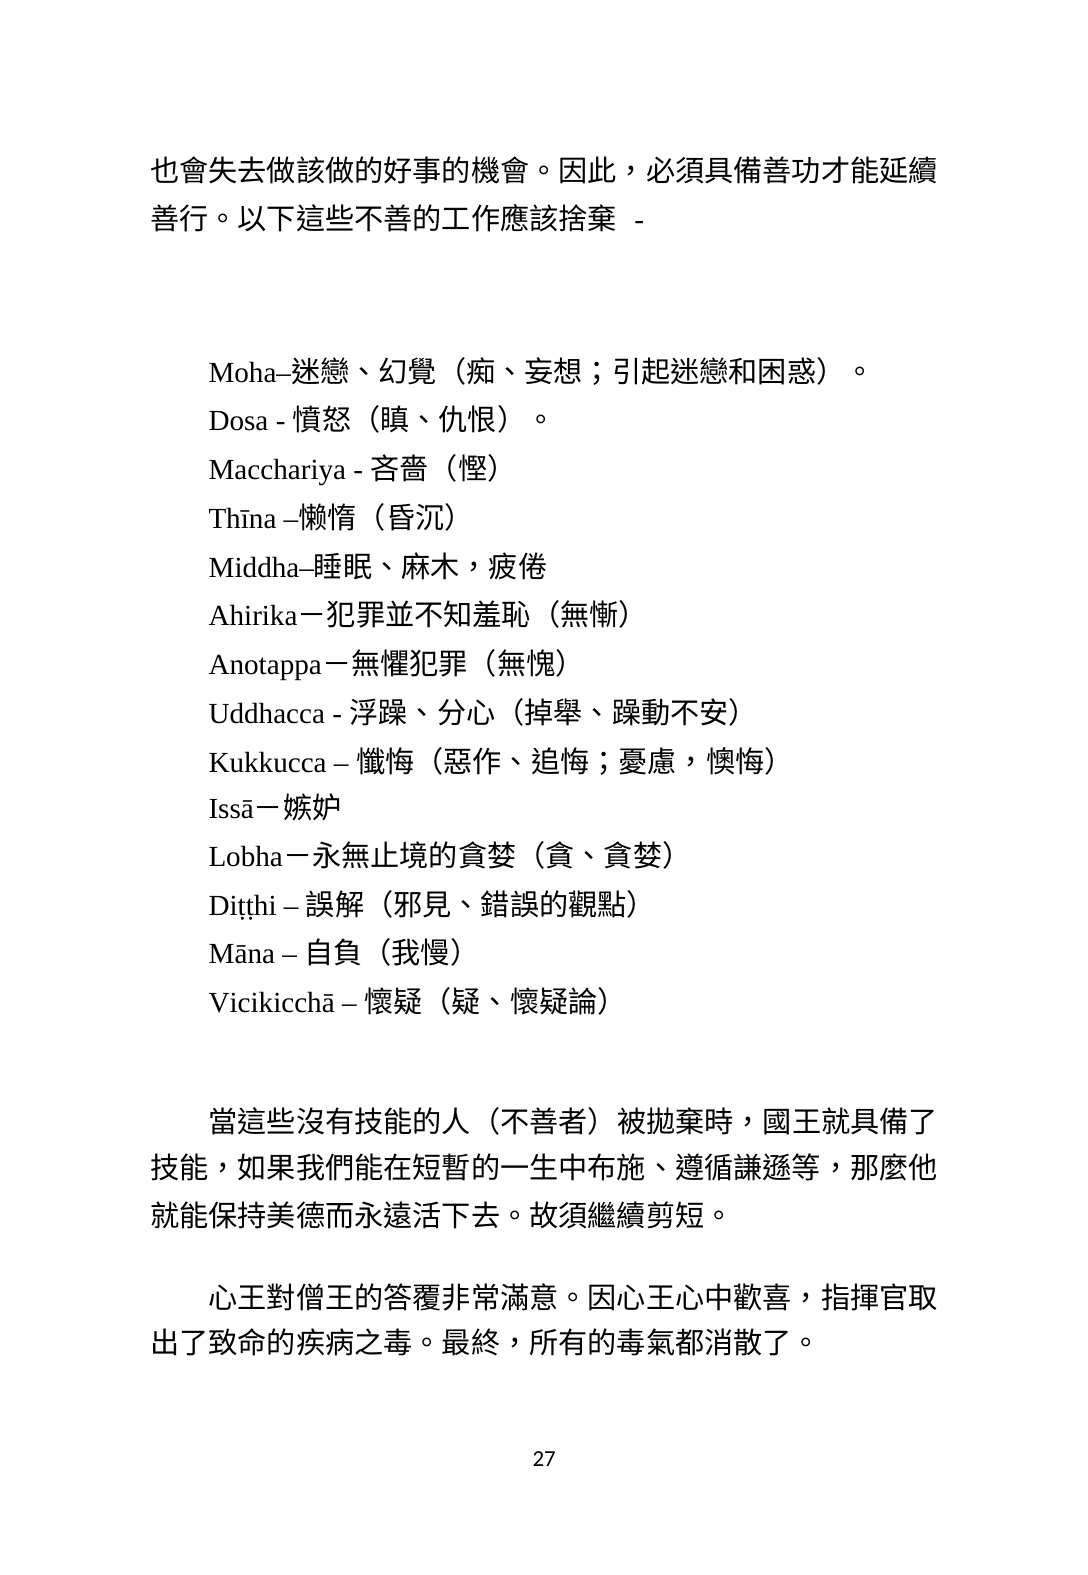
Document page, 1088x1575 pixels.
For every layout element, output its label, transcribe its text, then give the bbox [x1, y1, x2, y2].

text 也會失去做該做的好事的機會。因此，必須具備善功才能延續善行。以下這些不善的工作應該捨棄 - [150, 150, 938, 238]
text Issā－嫉妒 [150, 787, 938, 827]
text Diṭṭhi – 誤解（邪見、錯誤的觀點） [150, 881, 938, 924]
text Vicikicchā – 懷疑（疑、懷疑論） [150, 979, 938, 1021]
text Lobha－永無止境的貪婪（貪、貪婪） [150, 833, 938, 875]
text Māna – 自負（我慢） [150, 930, 938, 972]
text Ahirika－犯罪並不知羞恥（無慚） [150, 592, 938, 634]
text Thīna –懒惰（昏沉） [150, 494, 938, 537]
text Macchariya - 吝嗇（慳） [150, 446, 938, 488]
text Middha–睡眠、麻木，疲倦 [150, 543, 938, 586]
text Moha–迷戀、幻覺（痴、妄想；引起迷戀和困惑）。 [150, 348, 938, 391]
text 當這些沒有技能的人（不善者）被拋棄時，國王就具備了技能，如果我們能在短暫的一生中布施、遵循謙遜等，那麼他就能保持美德而永遠活下去。故須繼續剪短。 [150, 1099, 938, 1235]
text Kukkucca – 懺悔（惡作、追悔；憂慮，懊悔） [150, 738, 938, 781]
text Dosa - 憤怒（瞋、仇恨）。 [150, 397, 938, 439]
text 心王對僧王的答覆非常滿意。因心王心中歡喜，指揮官取出了致命的疾病之毒。最終，所有的毒氣都消散了。 [150, 1274, 938, 1362]
text Anotappa－無懼犯罪（無愧） [150, 641, 938, 683]
text Uddhacca - 浮躁、分心（掉舉、躁動不安） [150, 689, 938, 732]
